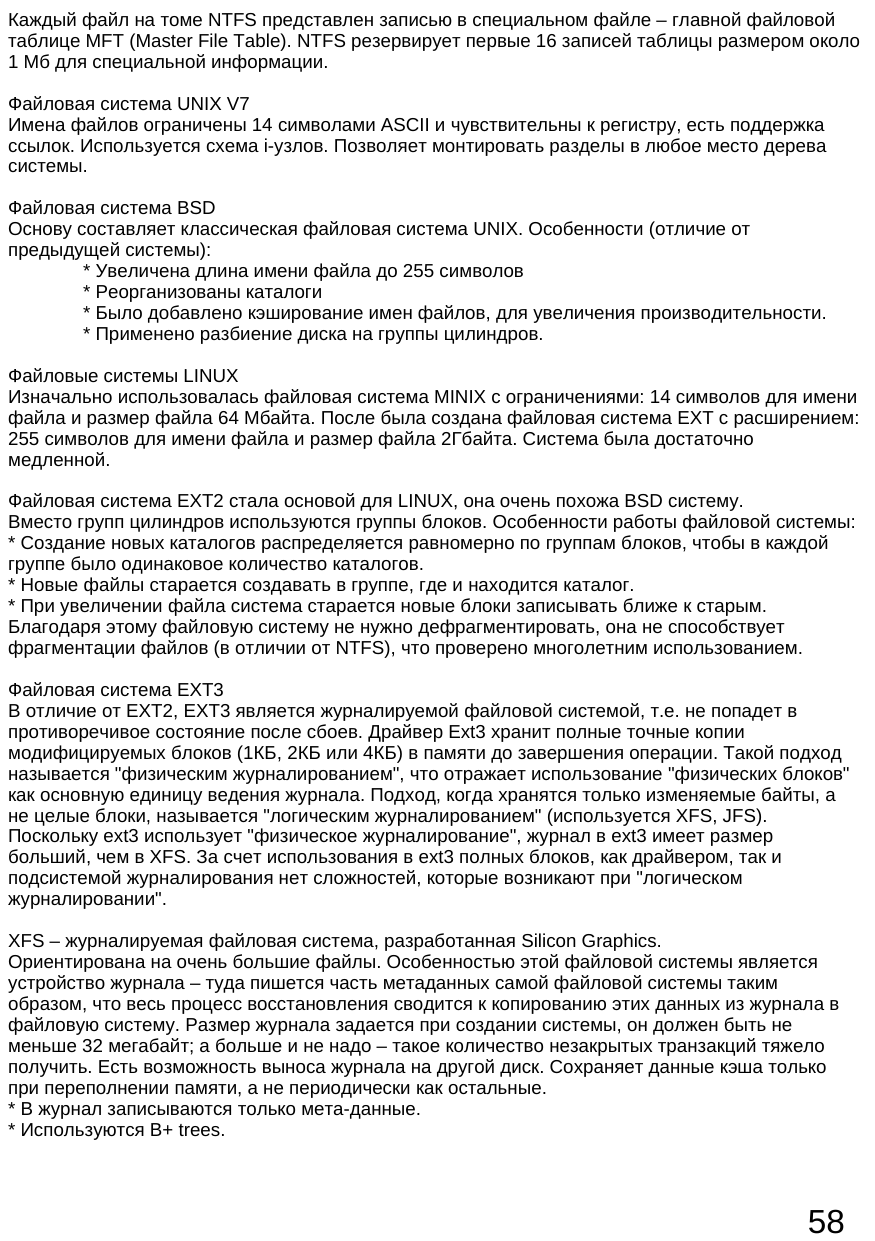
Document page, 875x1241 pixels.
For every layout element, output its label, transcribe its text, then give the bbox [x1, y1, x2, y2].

text * Было добавлено кэширование имен файлов, для увеличения производительности. [8, 302, 861, 323]
text Имена файлов ограничены 14 символами ASCII и чувствительны к регистру, есть поддержка ссылок. Используется схема i-узлов. Позволяет монтировать разделы в любое место дерева системы. [8, 114, 861, 177]
text Файловые системы LINUX [8, 365, 861, 386]
text Файловая система UNIX V7 [8, 93, 861, 114]
text * Используются B+ trees. [8, 1119, 861, 1140]
text Файловая система BSD [8, 198, 861, 219]
text В отличие от EXT2, EXT3 является журналируемой файловой системой, т.е. не попадет в противоречивое состояние после сбоев. Драйвер Ext3 хранит полные точные копии модифицируемых блоков (1КБ, 2КБ или 4КБ) в памяти до завершения операции. Такой подход называется "физическим журналированием", что отражает использование "физических блоков" как основную единицу ведения журнала. Подход, когда хранятся только изменяемые байты, а не целые блоки, называется "логическим журналированием" (используется XFS, JFS). Поскольку ext3 использует "физическое журналирование", журнал в ext3 имеет размер больший, чем в XFS. За счет использования в ext3 полных блоков, как драйвером, так и подсистемой журналирования нет сложностей, которые возникают при "логическом журналировании". [8, 700, 861, 910]
text Вместо групп цилиндров используются группы блоков. Особенности работы файловой системы: [8, 512, 861, 533]
text Изначально использовалась файловая система MINIX с ограничениями: 14 символов для имени файла и размер файла 64 Мбайта. После была создана файловая система EXT с расширением: 255 символов для имени файла и размер файла 2Гбайта. Система была достаточно медленной. [8, 386, 861, 470]
text * При увеличении файла система старается новые блоки записывать ближе к старым. [8, 596, 861, 617]
text Основу составляет классическая файловая система UNIX. Особенности (отличие от предыдущей системы): [8, 219, 861, 261]
text Благодаря этому файловую систему не нужно дефрагментировать, она не способствует фрагментации файлов (в отличии от NTFS), что проверено многолетним использованием. [8, 617, 861, 658]
text * Применено разбиение диска на группы цилиндров. [8, 323, 861, 344]
text Ориентирована на очень большие файлы. Особенностью этой файловой системы является устройство журнала – туда пишется часть метаданных самой файловой системы таким образом, что весь процесс восстановления сводится к копированию этих данных из журнала в файловую систему. Размер журнала задается при создании системы, он должен быть не меньше 32 мегабайт; а больше и не надо – такое количество незакрытых транзакций тяжело получить. Есть возможность выноса журнала на другой диск. Сохраняет данные кэша только при переполнении памяти, а не периодически как остальные. [8, 952, 861, 1098]
text XFS – журналируемая файловая система, разработанная Silicon Graphics. [8, 931, 861, 952]
text * Новые файлы старается создавать в группе, где и находится каталог. [8, 575, 861, 596]
text Файловая система EXT3 [8, 679, 861, 700]
text * Создание новых каталогов распределяется равномерно по группам блоков, чтобы в каждой группе было одинаковое количество каталогов. [8, 533, 861, 575]
text Каждый файл на томе NTFS представлен записью в специальном файле – главной файловой таблице MFT (Master File Table). NTFS резервирует первые 16 записей таблицы размером около 1 Мб для специальной информации. [8, 9, 861, 72]
text Файловая система EXT2 стала основой для LINUX, она очень похожа BSD систему. [8, 491, 861, 512]
text * Реорганизованы каталоги [8, 282, 861, 302]
text * Увеличена длина имени файла до 255 символов [8, 261, 861, 282]
text * В журнал записываются только мета-данные. [8, 1098, 861, 1119]
